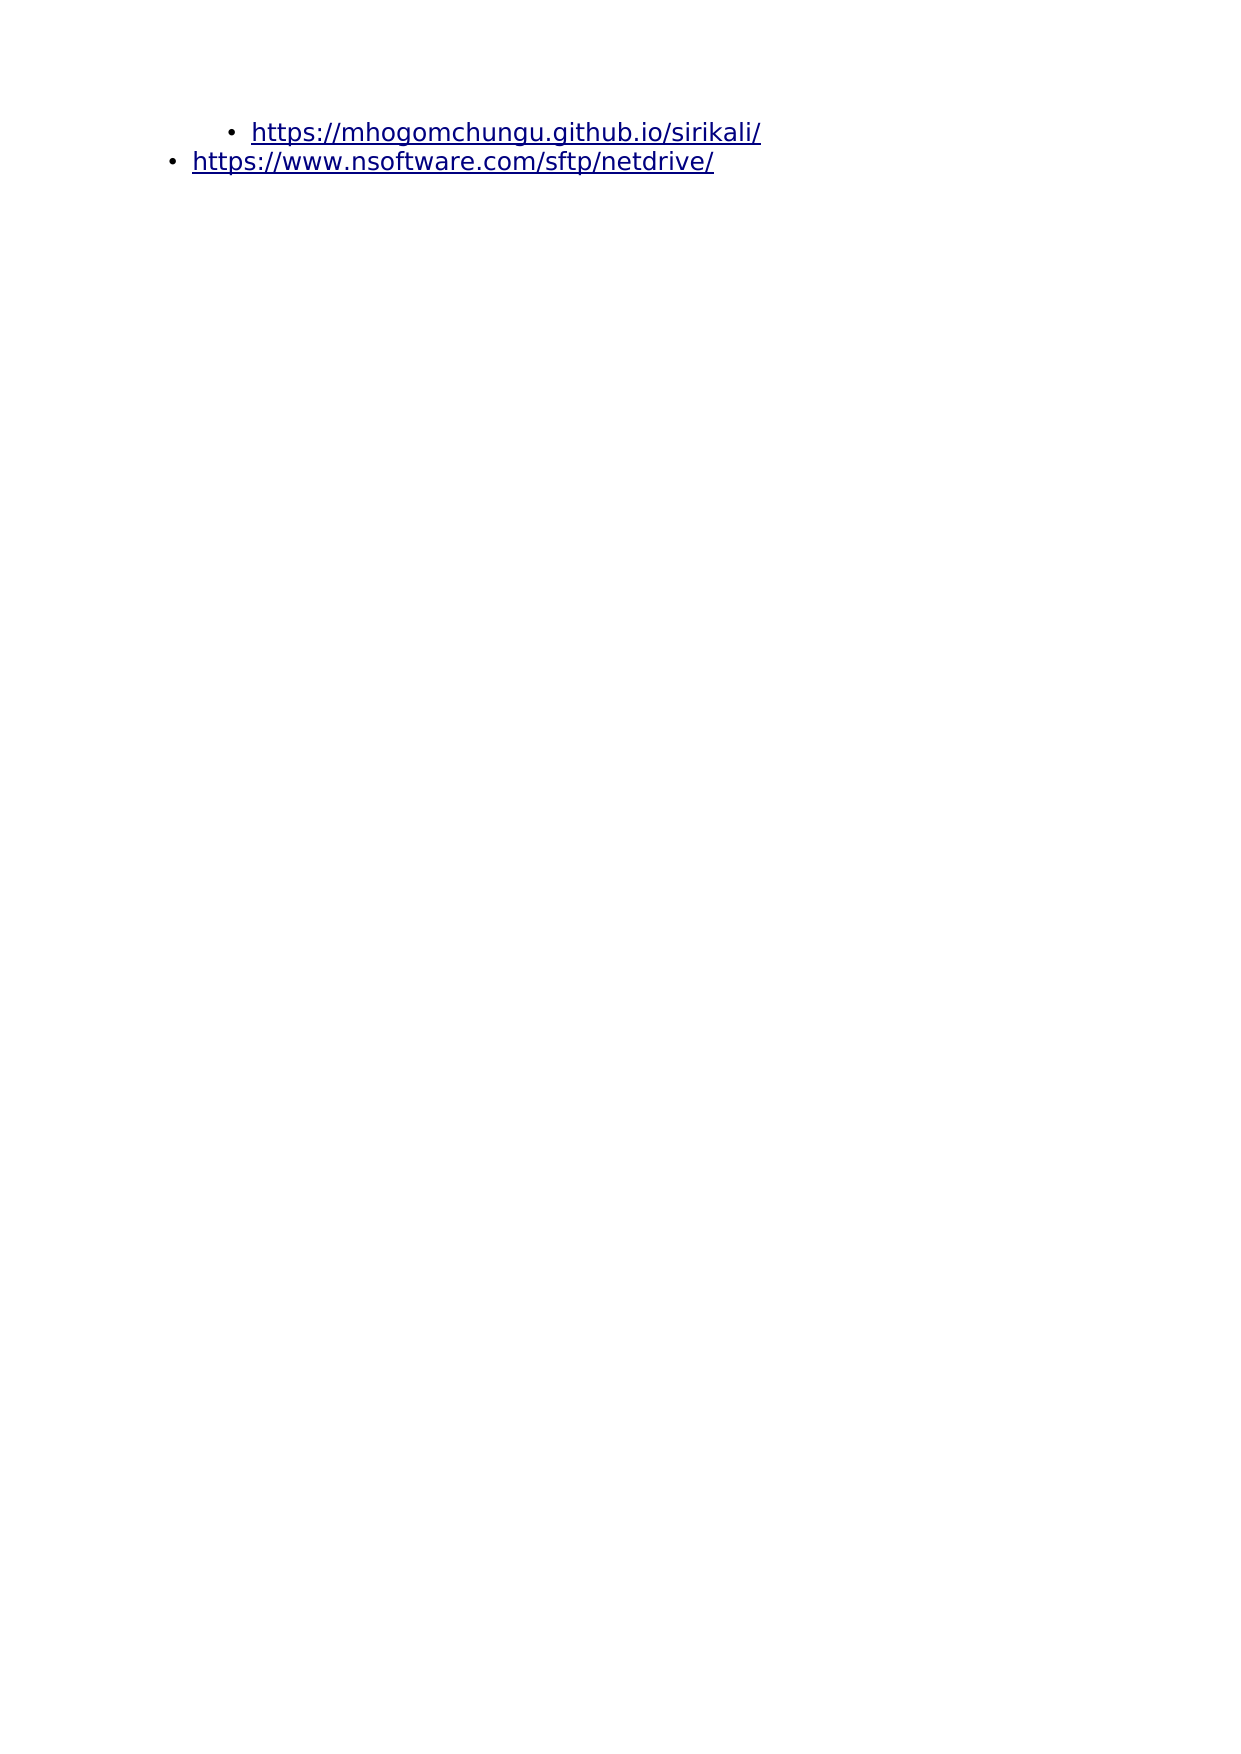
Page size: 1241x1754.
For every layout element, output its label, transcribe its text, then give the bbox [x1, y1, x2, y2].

list https://mhogomchungu.github.io/sirikali/ [236, 118, 1122, 147]
list https://www.nsoftware.com/sftp/netdrive/ [177, 147, 1122, 176]
